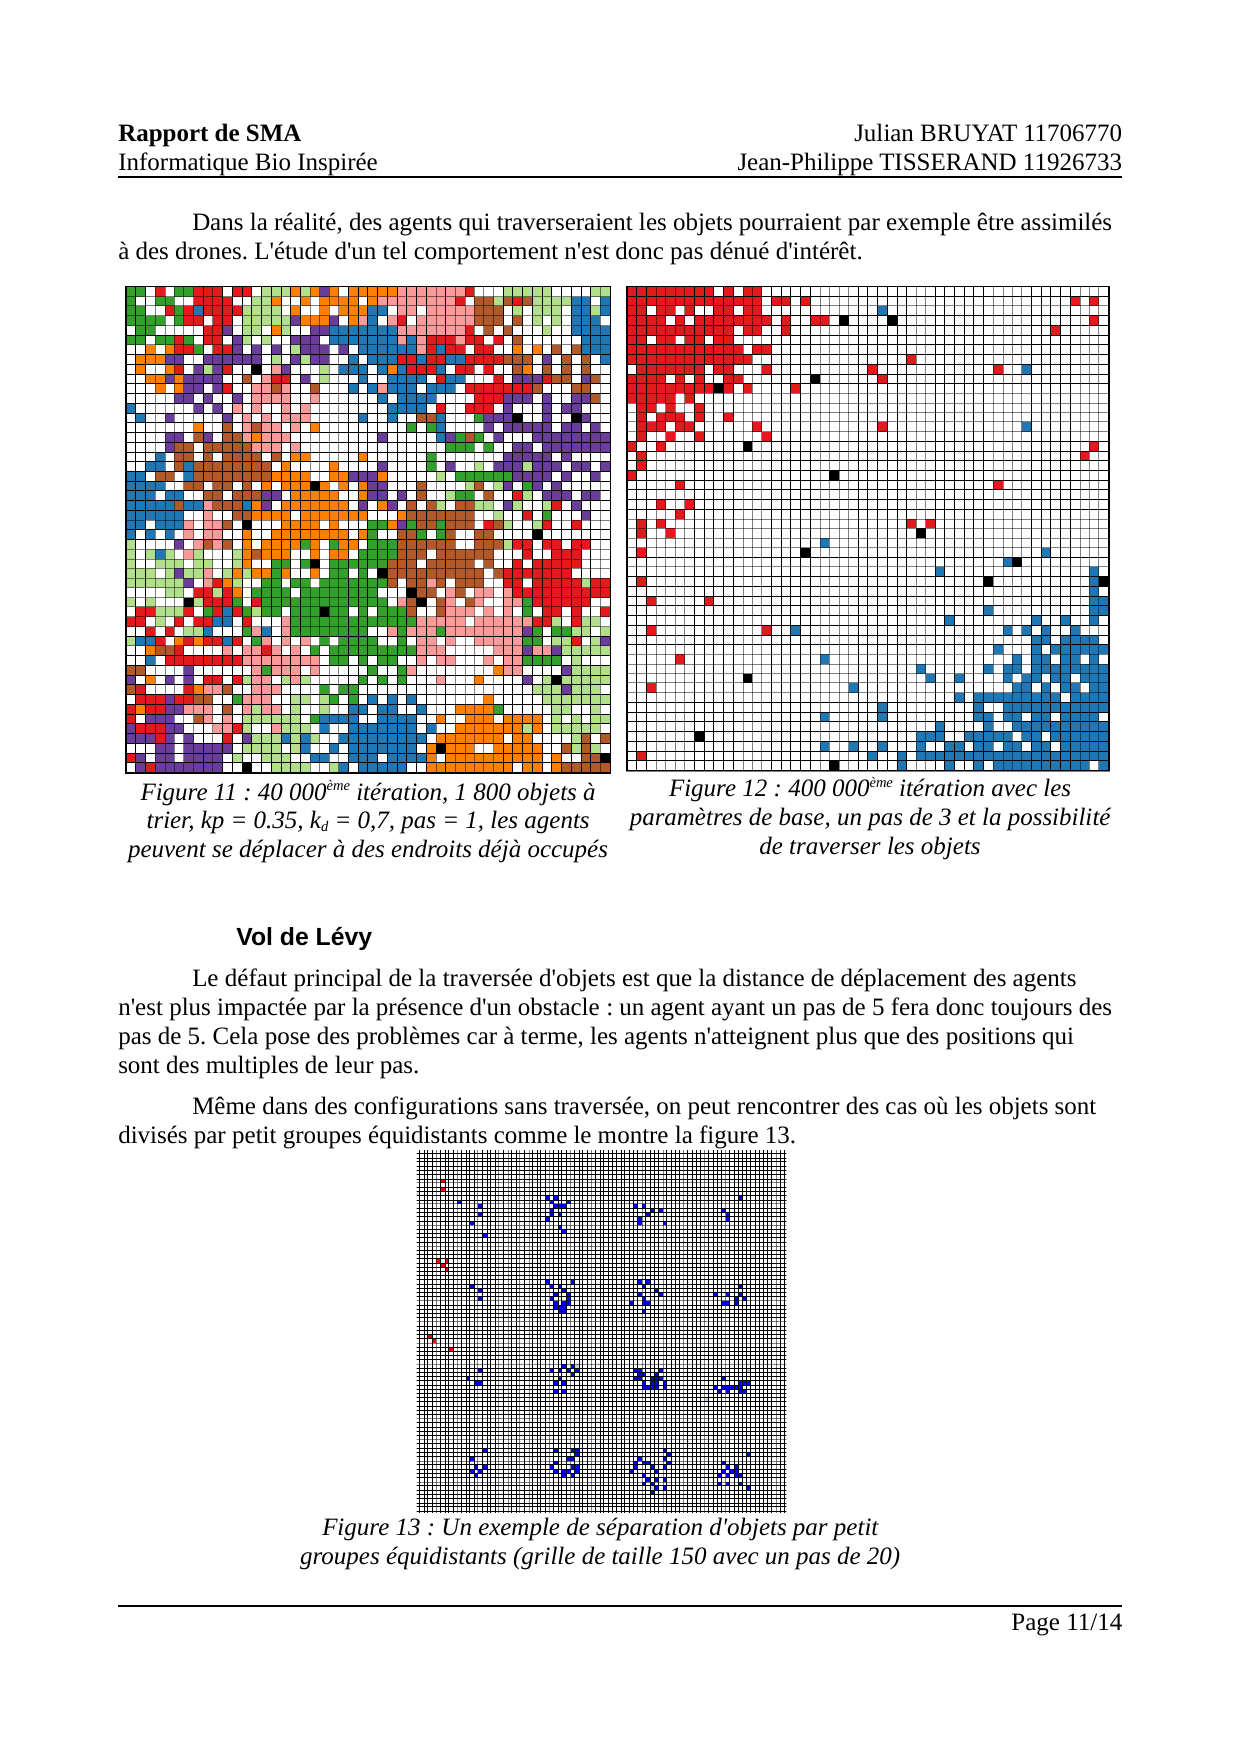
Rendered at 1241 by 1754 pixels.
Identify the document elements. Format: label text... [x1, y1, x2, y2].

text Figure 13 : Un exemple de séparation d'objets par petit groupes équidistants (grille de taille 150 avec un pas de 20) [283, 1163, 919, 1570]
subtitle Vol de Lévy [236, 922, 1122, 951]
table_header [620, 277, 1122, 897]
text Le défaut principal de la traversée d'objets est que la distance de déplacement des agents n'est plus impactée par la présence d'un obstacle : un agent ayant un pas de 5 fera donc toujours des pas de 5. Cela pose des problèmes car à terme, les agents n'atteignent plus que des positions qui sont des multiples de leur pas. [118, 963, 1122, 1078]
table_header [118, 277, 620, 897]
text Même dans des configurations sans traversée, on peut rencontrer des cas où les objets sont divisés par petit groupes équidistants comme le montre la figure 13. [118, 1091, 1122, 1148]
text [283, 1570, 919, 1595]
text Dans la réalité, des agents qui traverseraient les objets pourraient par exemple être assimilés à des drones. L'étude d'un tel comportement n'est donc pas dénué d'intérêt. [118, 207, 1122, 265]
